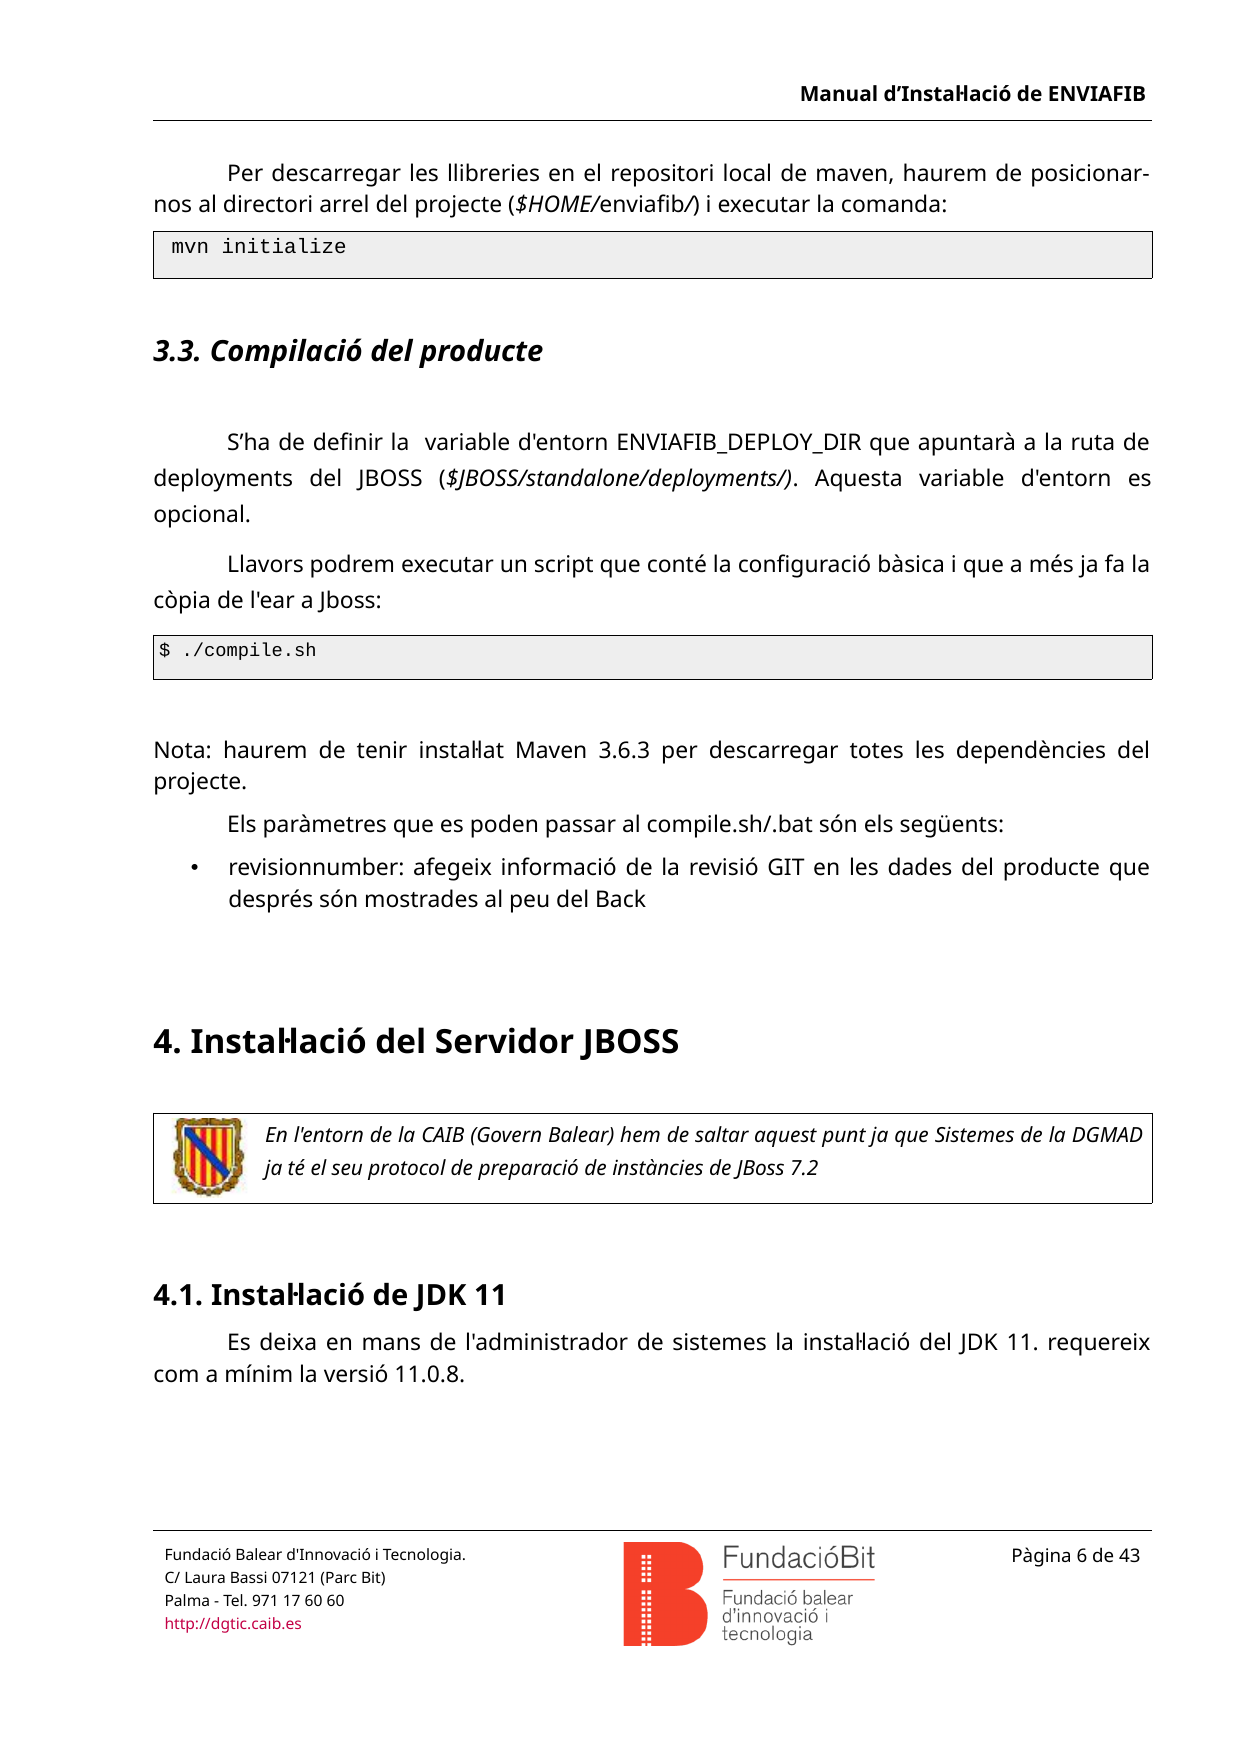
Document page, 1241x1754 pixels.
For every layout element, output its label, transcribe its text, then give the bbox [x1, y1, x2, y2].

subtitle Instal·lació del Servidor JBOSS [153, 1018, 1152, 1063]
picture [169, 1118, 249, 1198]
text Es deixa en mans de l'administrador de sistemes la instal·lació del JDK 11. requereix com a mínim la versió 11.0.8. [153, 1326, 1152, 1389]
table_header [154, 1114, 259, 1203]
text Nota: haurem de tenir instal·lat Maven 3.6.3 per descarregar totes les dependències del projecte. [153, 734, 1152, 797]
text Per descarregar les llibreries en el repositori local de maven, haurem de posicionar-nos al directori arrel del projecte ($HOME/enviafib/) i executar la comanda: [153, 156, 1152, 219]
text S’ha de definir la variable d'entorn ENVIAFIB_DEPLOY_DIR que apuntarà a la ruta de deployments del JBOSS ($JBOSS/standalone/deployments/). Aquesta variable d'entorn es opcional. [153, 426, 1152, 529]
picture [623, 1542, 875, 1646]
subtitle Compilació del producte [153, 331, 1152, 370]
text Llavors podrem executar un script que conté la configuració bàsica i que a més ja fa la còpia de l'ear a Jboss: [153, 548, 1152, 615]
table_header En l'entorn de la CAIB (Govern Balear) hem de saltar aquest punt ja que Sistemes de la DGMAD ja té el seu protocol de preparació de instàncies de JBoss 7.2 [259, 1114, 1152, 1203]
table_header $ ./compile.sh [154, 636, 1152, 679]
list revisionnumber: afegeix informació de la revisió GIT en les dades del producte que després són mostrades al peu del Back [191, 851, 1152, 914]
table_header mvn initialize [154, 232, 1152, 278]
subtitle Instal·lació de JDK 11 [153, 1274, 1152, 1314]
text Els paràmetres que es poden passar al compile.sh/.bat són els següents: [153, 808, 1152, 839]
